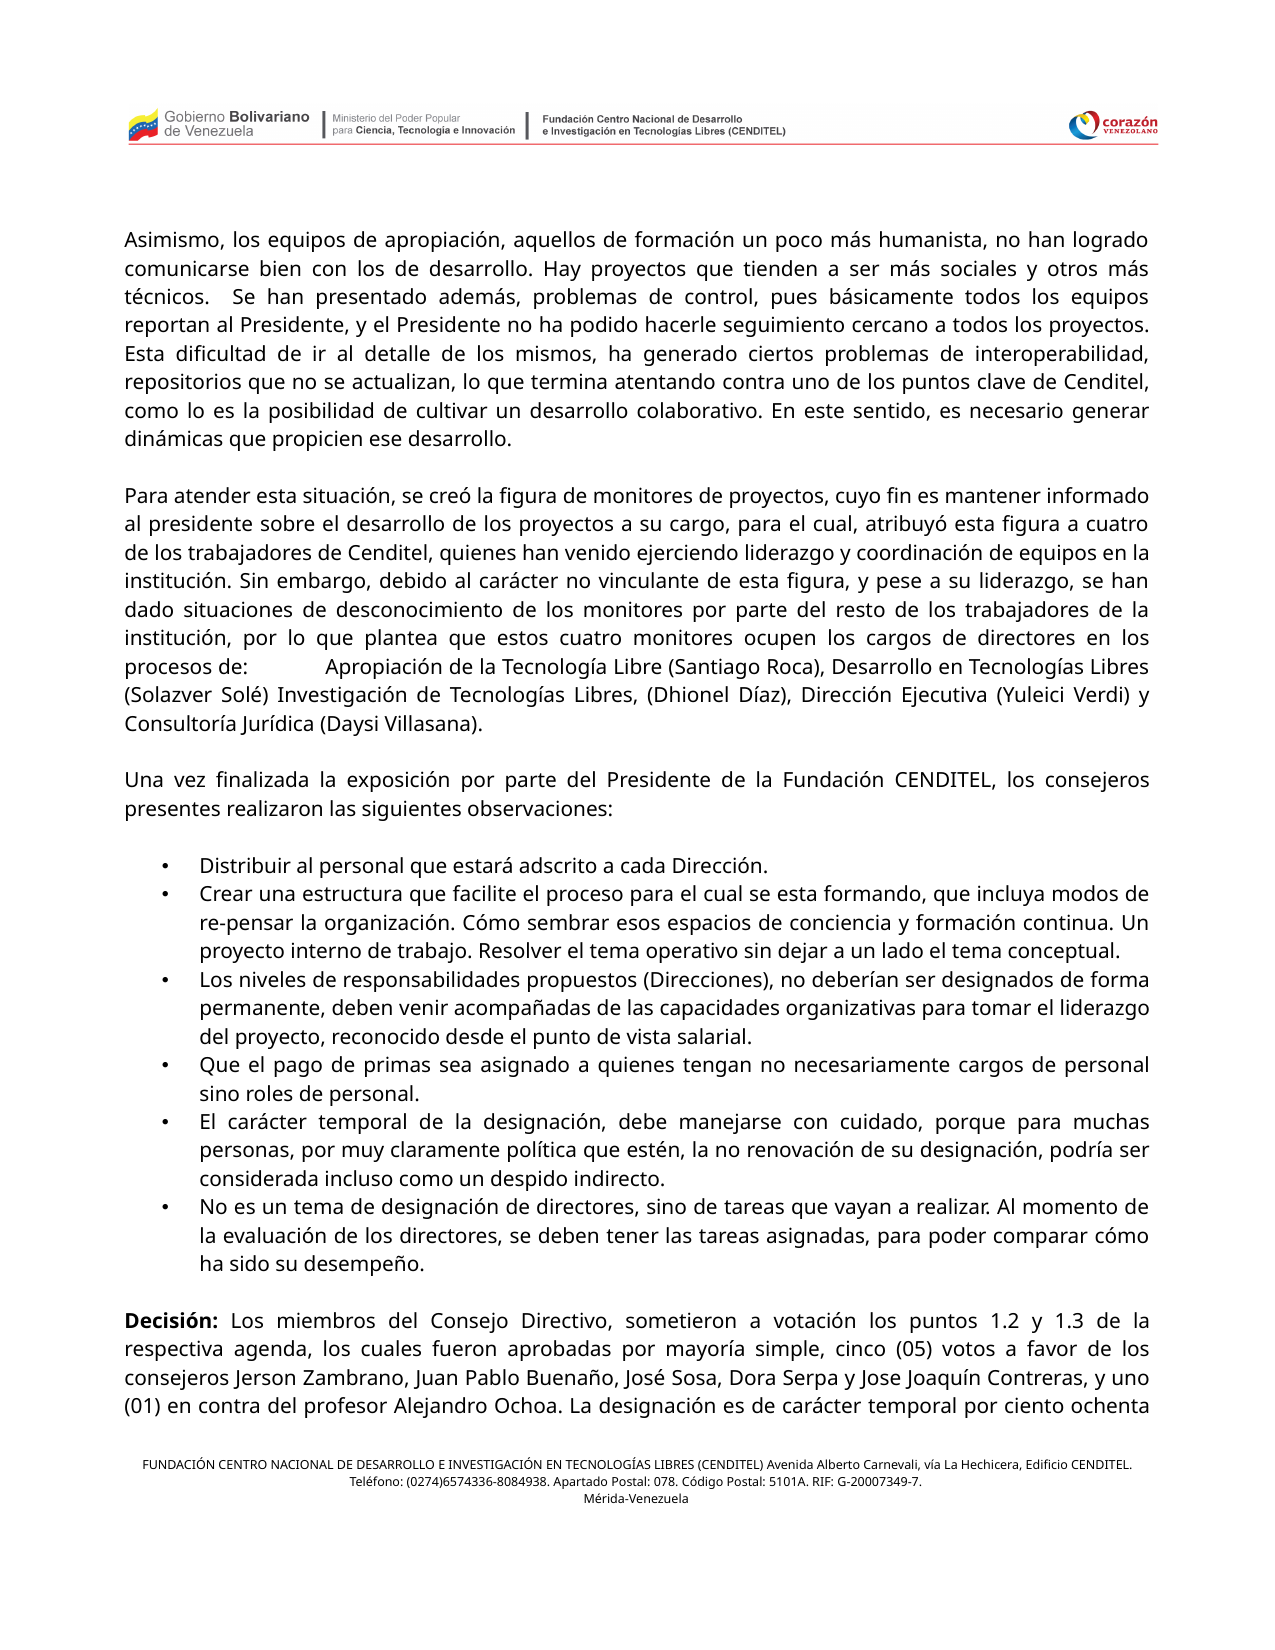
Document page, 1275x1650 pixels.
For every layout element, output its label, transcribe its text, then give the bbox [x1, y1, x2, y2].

list Los niveles de responsabilidades propuestos (Direcciones), no deberían ser designados de forma permanente, deben venir acompañadas de las capacidades organizativas para tomar el liderazgo del proyecto, reconocido desde el punto de vista salarial. [162, 965, 1151, 1050]
list Crear una estructura que facilite el proceso para el cual se esta formando, que incluya modos de re-pensar la organización. Cómo sembrar esos espacios de conciencia y formación continua. Un proyecto interno de trabajo. Resolver el tema operativo sin dejar a un lado el tema conceptual. [162, 879, 1151, 965]
text Una vez finalizada la exposición por parte del Presidente de la Fundación CENDITEL, los consejeros presentes realizaron las siguientes observaciones: [124, 766, 1151, 822]
text Para atender esta situación, se creó la figura de monitores de proyectos, cuyo fin es mantener informado al presidente sobre el desarrollo de los proyectos a su cargo, para el cual, atribuyó esta figura a cuatro de los trabajadores de Cenditel, quienes han venido ejerciendo liderazgo y coordinación de equipos en la institución. Sin embargo, debido al carácter no vinculante de esta figura, y pese a su liderazgo, se han dado situaciones de desconocimiento de los monitores por parte del resto de los trabajadores de la institución, por lo que plantea que estos cuatro monitores ocupen los cargos de directores en los procesos de: Apropiación de la Tecnología Libre (Santiago Roca), Desarrollo en Tecnologías Libres (Solazver Solé) Investigación de Tecnologías Libres, (Dhionel Díaz), Dirección Ejecutiva (Yuleici Verdi) y Consultoría Jurídica (Daysi Villasana). [124, 481, 1151, 737]
list No es un tema de designación de directores, sino de tareas que vayan a realizar. Al momento de la evaluación de los directores, se deben tener las tareas asignadas, para poder comparar cómo ha sido su desempeño. [162, 1192, 1151, 1278]
text Asimismo, los equipos de apropiación, aquellos de formación un poco más humanista, no han logrado comunicarse bien con los de desarrollo. Hay proyectos que tienden a ser más sociales y otros más técnicos. Se han presentado además, problemas de control, pues básicamente todos los equipos reportan al Presidente, y el Presidente no ha podido hacerle seguimiento cercano a todos los proyectos. Esta dificultad de ir al detalle de los mismos, ha generado ciertos problemas de interoperabilidad, repositorios que no se actualizan, lo que termina atentando contra uno de los puntos clave de Cenditel, como lo es la posibilidad de cultivar un desarrollo colaborativo. En este sentido, es necesario generar dinámicas que propicien ese desarrollo. [124, 225, 1151, 453]
picture [128, 103, 1159, 145]
list El carácter temporal de la designación, debe manejarse con cuidado, porque para muchas personas, por muy claramente política que estén, la no renovación de su designación, podría ser considerada incluso como un despido indirecto. [162, 1107, 1151, 1192]
text Decisión: Los miembros del Consejo Directivo, sometieron a votación los puntos 1.2 y 1.3 de la respectiva agenda, los cuales fueron aprobadas por mayoría simple, cinco (05) votos a favor de los consejeros Jerson Zambrano, Juan Pablo Buenaño, José Sosa, Dora Serpa y Jose Joaquín Contreras, y uno (01) en contra del profesor Alejandro Ochoa. La designación es de carácter temporal por ciento ochenta [124, 1306, 1151, 1420]
list Distribuir al personal que estará adscrito a cada Dirección. [162, 851, 1151, 879]
list Que el pago de primas sea asignado a quienes tengan no necesariamente cargos de personal sino roles de personal. [162, 1050, 1151, 1107]
